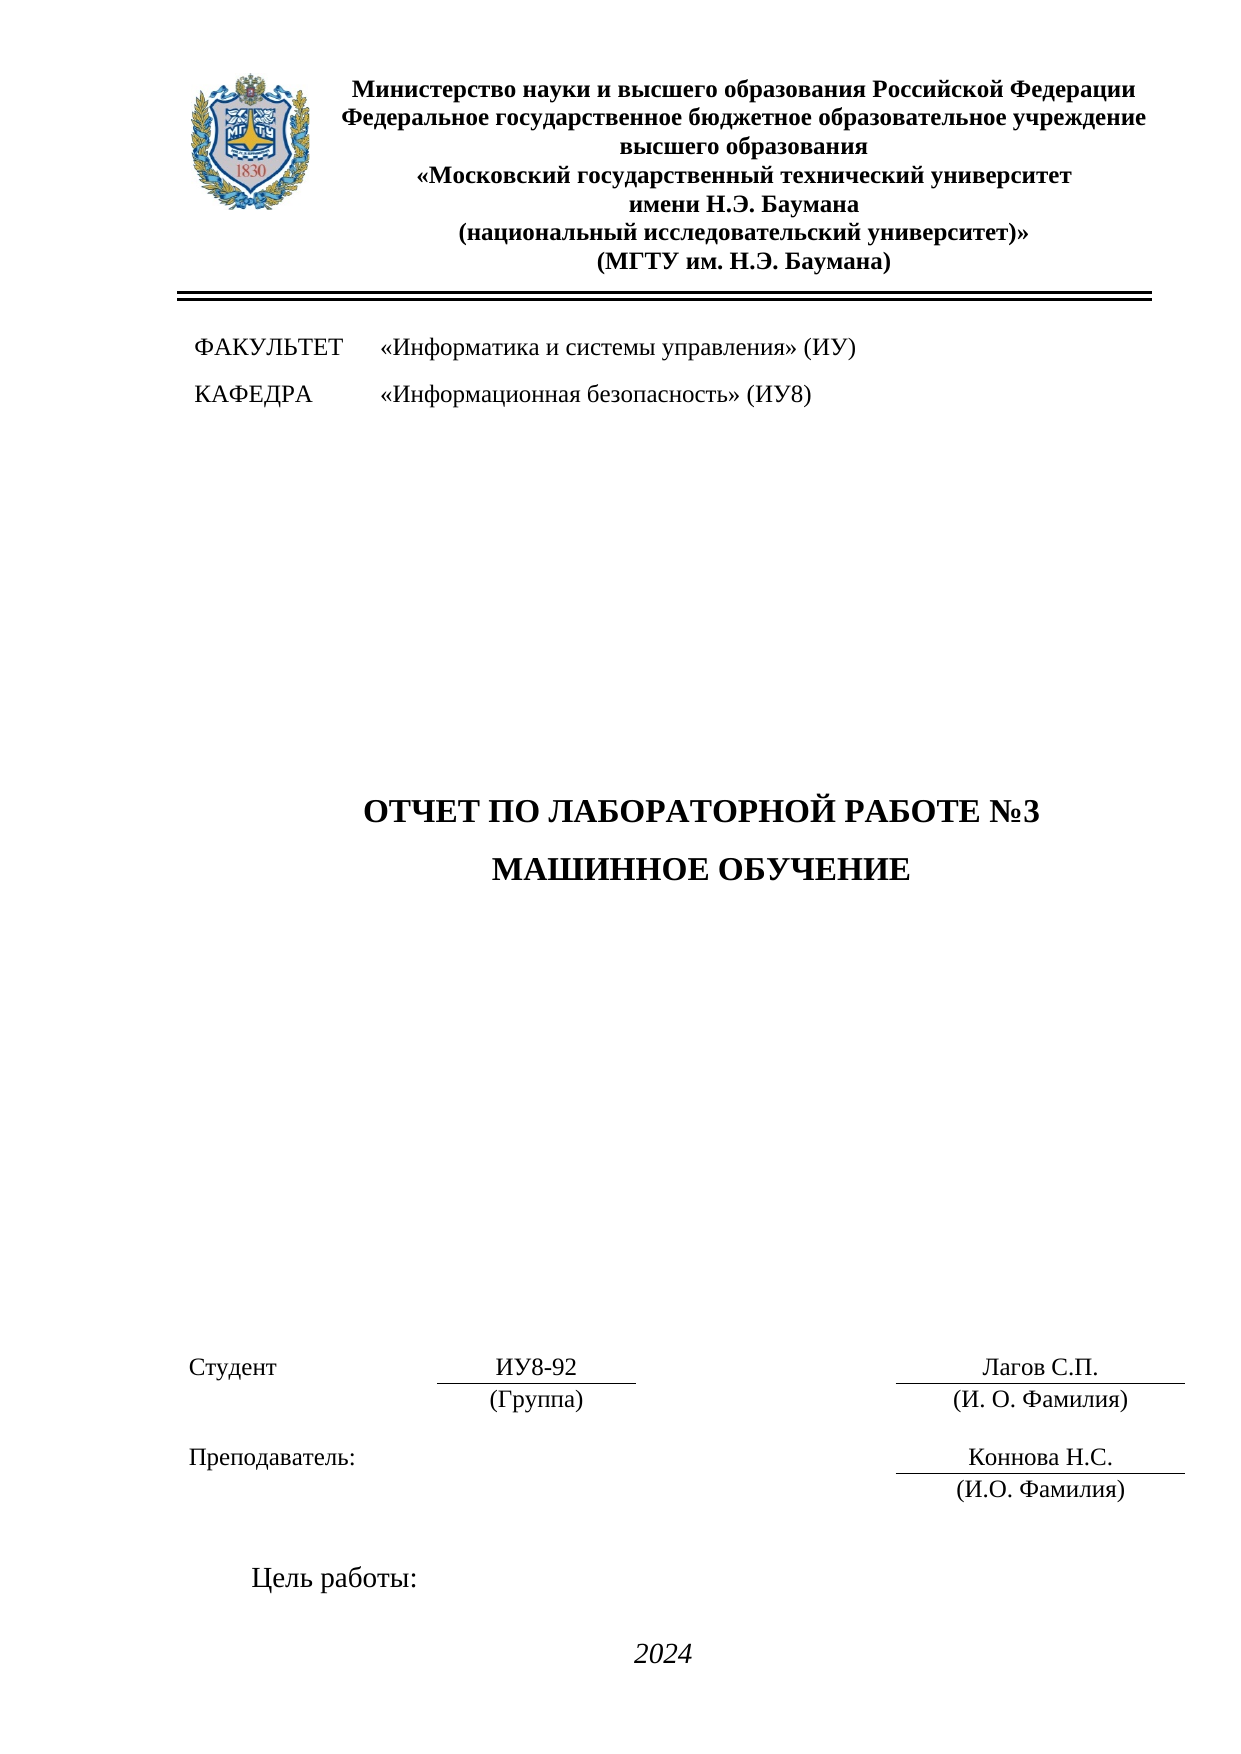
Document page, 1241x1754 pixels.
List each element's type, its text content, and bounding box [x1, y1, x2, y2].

text Цель работы: [177, 1560, 1152, 1594]
table_header [711, 1352, 865, 1383]
table_cell [711, 1442, 865, 1473]
table_cell [711, 1413, 865, 1442]
table_cell [636, 1413, 711, 1442]
table_header Лагов С.П. [896, 1352, 1185, 1383]
table_header Министерство науки и высшего образования Российской Федерации Федеральное государственное бюджетное образовательное учреждение высшего образования «Московский государственный технический университет имени Н.Э. Баумана (национальный исследовательский университет)» (МГТУ им. Н.Э. Баумана) [309, 74, 1178, 275]
table_header Студент [177, 1352, 437, 1383]
table_cell [896, 1413, 1185, 1442]
table_cell [636, 1473, 711, 1560]
table_cell [865, 1442, 896, 1473]
text ОТЧЕТ ПО ЛАБОРАТОРНОЙ РАБОТЕ №3 [177, 791, 1152, 830]
table_header [180, 74, 309, 275]
table_cell «Информационная безопасность» (ИУ8) [369, 380, 1175, 425]
table_cell [865, 1413, 896, 1442]
table_header «Информатика и системы управления» (ИУ) [369, 332, 1175, 379]
table_cell [437, 1473, 636, 1560]
table_header Факультет [183, 332, 369, 379]
table_cell [711, 1383, 865, 1413]
table_cell [177, 1383, 437, 1413]
table_cell [865, 1473, 896, 1560]
text МАШИННОЕ ОБУЧЕНИЕ [177, 849, 1152, 887]
table_cell [437, 1442, 636, 1473]
table_cell [437, 1413, 636, 1442]
table_cell [177, 1473, 437, 1560]
table_cell [177, 1413, 437, 1442]
table_header ИУ8-92 [437, 1352, 636, 1383]
table_cell [711, 1473, 865, 1560]
table_cell Коннова Н.С. [896, 1442, 1185, 1473]
table_cell [865, 1383, 896, 1413]
table_header [636, 1352, 711, 1383]
table_cell [636, 1383, 711, 1413]
table_header [865, 1352, 896, 1383]
table_cell (И. О. Фамилия) [896, 1384, 1185, 1413]
table_cell Преподаватель: [177, 1442, 437, 1473]
table_cell (И.О. Фамилия) [896, 1474, 1185, 1560]
table_cell (Группа) [437, 1384, 636, 1413]
table_cell Кафедра [183, 380, 369, 425]
table_cell [636, 1442, 711, 1473]
